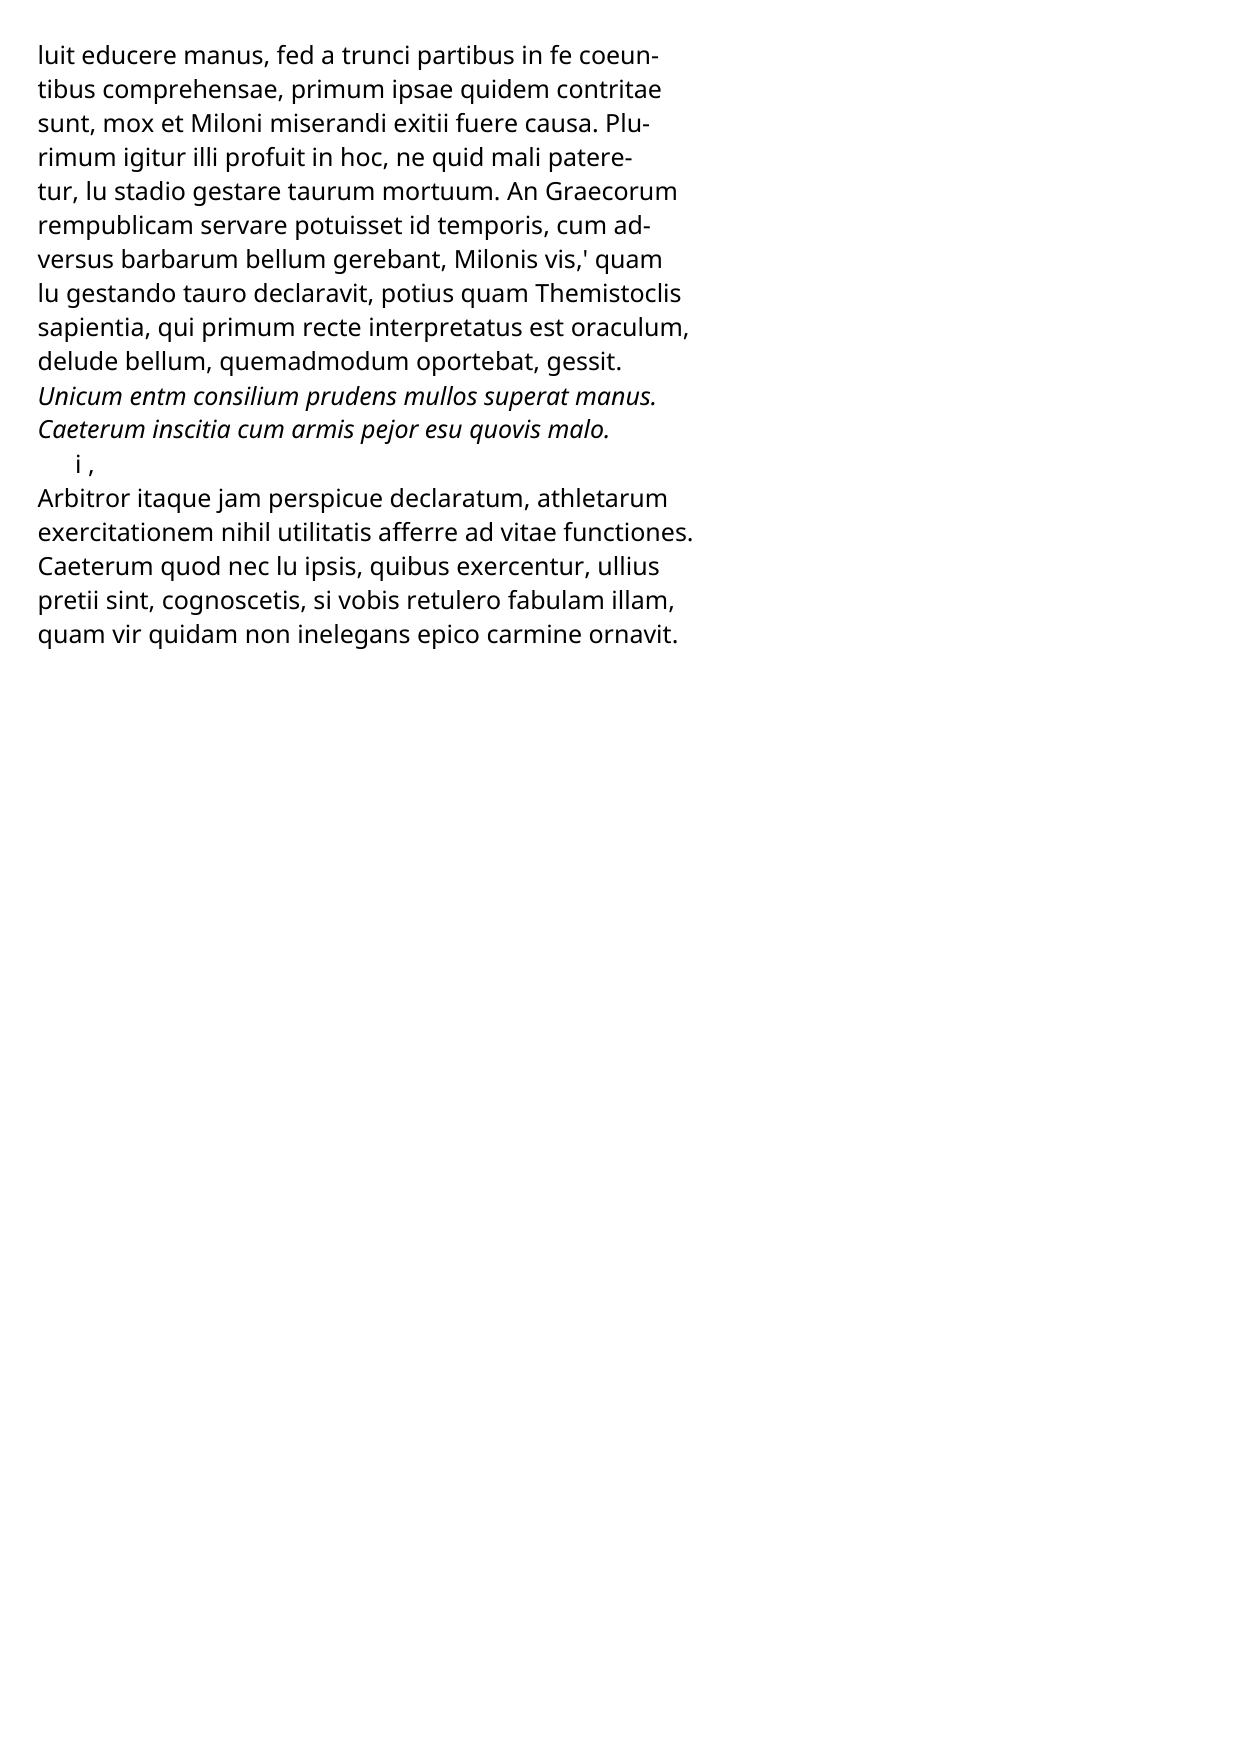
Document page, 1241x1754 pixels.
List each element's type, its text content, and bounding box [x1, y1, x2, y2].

text Unicum entm consilium prudens mullos superat manus. Caeterum inscitia cum armis pejor esu quovis malo. [37, 378, 1203, 446]
text Arbitror itaque jam perspicue declaratum, athletarum exercitationem nihil utilitatis afferre ad vitae functiones. Caeterum quod nec lu ipsis, quibus exercentur, ullius pretii sint, cognoscetis, si vobis retulero fabulam illam, quam vir quidam non inelegans epico carmine ornavit. [37, 480, 1203, 651]
text i , [37, 446, 1203, 480]
text luit educere manus, fed a trunci partibus in fe coeun- tibus comprehensae, primum ipsae quidem contritae sunt, mox et Miloni miserandi exitii fuere causa. Plu- rimum igitur illi profuit in hoc, ne quid mali patere- tur, lu stadio gestare taurum mortuum. An Graecorum rempublicam servare potuisset id temporis, cum ad- versus barbarum bellum gerebant, Milonis vis,' quam lu gestando tauro declaravit, potius quam Themistoclis sapientia, qui primum recte interpretatus est oraculum, delude bellum, quemadmodum oportebat, gessit. [37, 37, 1203, 378]
